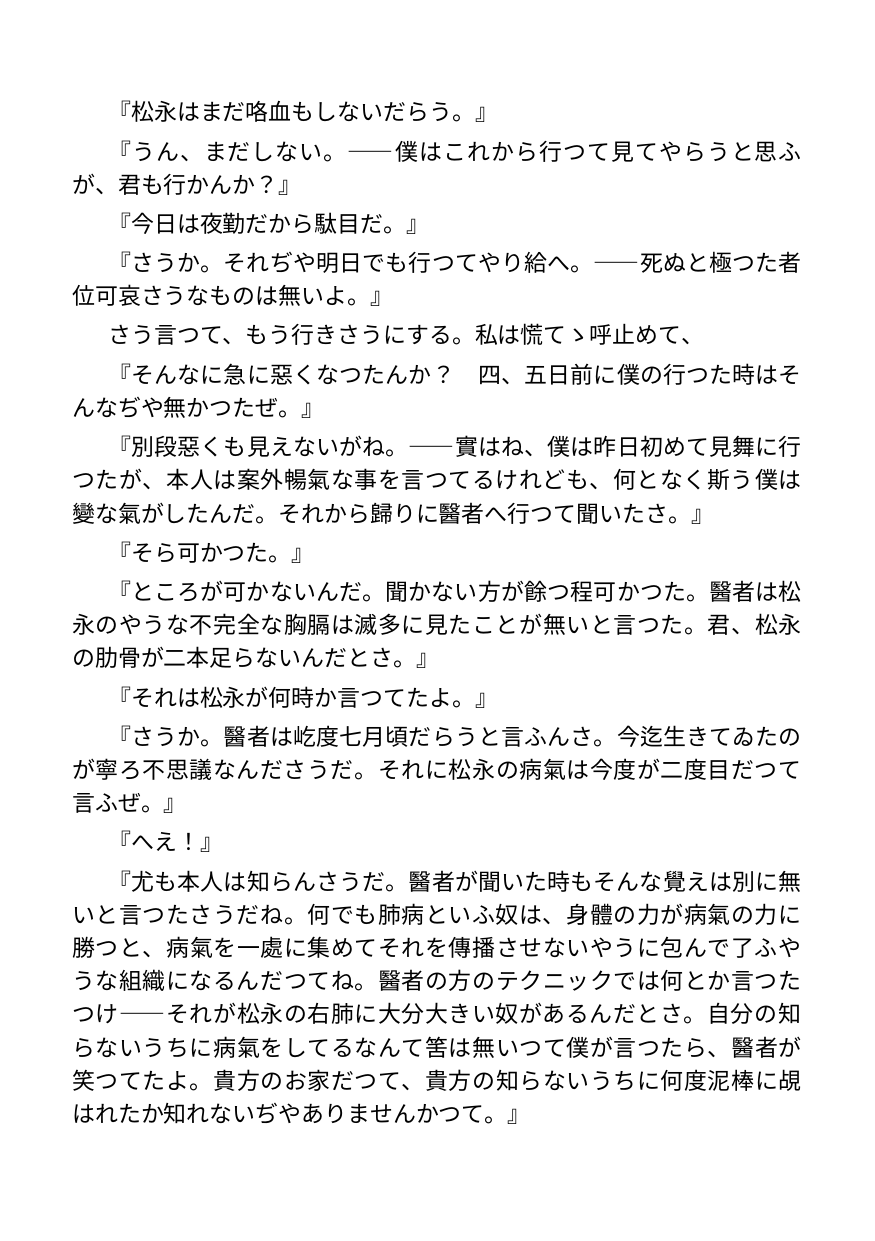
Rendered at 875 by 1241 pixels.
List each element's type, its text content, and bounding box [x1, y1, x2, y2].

text 『それは松永が何時か言つてたよ。』 [72, 679, 802, 713]
text 『さうか。それぢや明日でも行つてやり給へ。――死ぬと極つた者位可哀さうなものは無いよ。』 [72, 245, 802, 311]
text 『別段惡くも見えないがね。――實はね、僕は昨日初めて見舞に行つたが、本人は案外暢氣な事を言つてるけれども、何となく斯う僕は變な氣がしたんだ。それから歸りに醫者へ行つて聞いたさ。』 [72, 429, 802, 529]
text 『さうか。醫者は屹度七月頃だらうと言ふんさ。今迄生きてゐたのが寧ろ不思議なんださうだ。それに松永の病氣は今度が二度目だつて言ふぜ。』 [72, 718, 802, 818]
text 『うん、まだしない。――僕はこれから行つて見てやらうと思ふが、君も行かんか？』 [72, 133, 802, 200]
text さう言つて、もう行きさうにする。私は慌てゝ呼止めて、 [72, 317, 802, 351]
text 『ところが可かないんだ。聞かない方が餘つ程可かつた。醫者は松永のやうな不完全な胸膈は滅多に見たことが無いと言つた。君、松永の肋骨が二本足らないんだとさ。』 [72, 574, 802, 673]
text 『松永はまだ咯血もしないだらう。』 [72, 94, 802, 127]
text 『そら可かつた。』 [72, 534, 802, 568]
text 『そんなに急に惡くなつたんか？ 四、五日前に僕の行つた時はそんなぢや無かつたぜ。』 [72, 357, 802, 423]
text 『尤も本人は知らんさうだ。醫者が聞いた時もそんな覺えは別に無いと言つたさうだね。何でも肺病といふ奴は、身體の力が病氣の力に勝つと、病氣を一處に集めてそれを傳播させないやうに包んで了ふやうな組織になるんだつてね。醫者の方のテクニックでは何とか言つたつけ――それが松永の右肺に大分大きい奴があるんだとさ。自分の知らないうちに病氣をしてるなんて筈は無いつて僕が言つたら、醫者が笑つてたよ。貴方のお家だつて、貴方の知らないうちに何度泥棒に覘はれたか知れないぢやありませんかつて。』 [72, 863, 802, 1129]
text 『今日は夜勤だから駄目だ。』 [72, 206, 802, 239]
text 『へえ！』 [72, 824, 802, 857]
